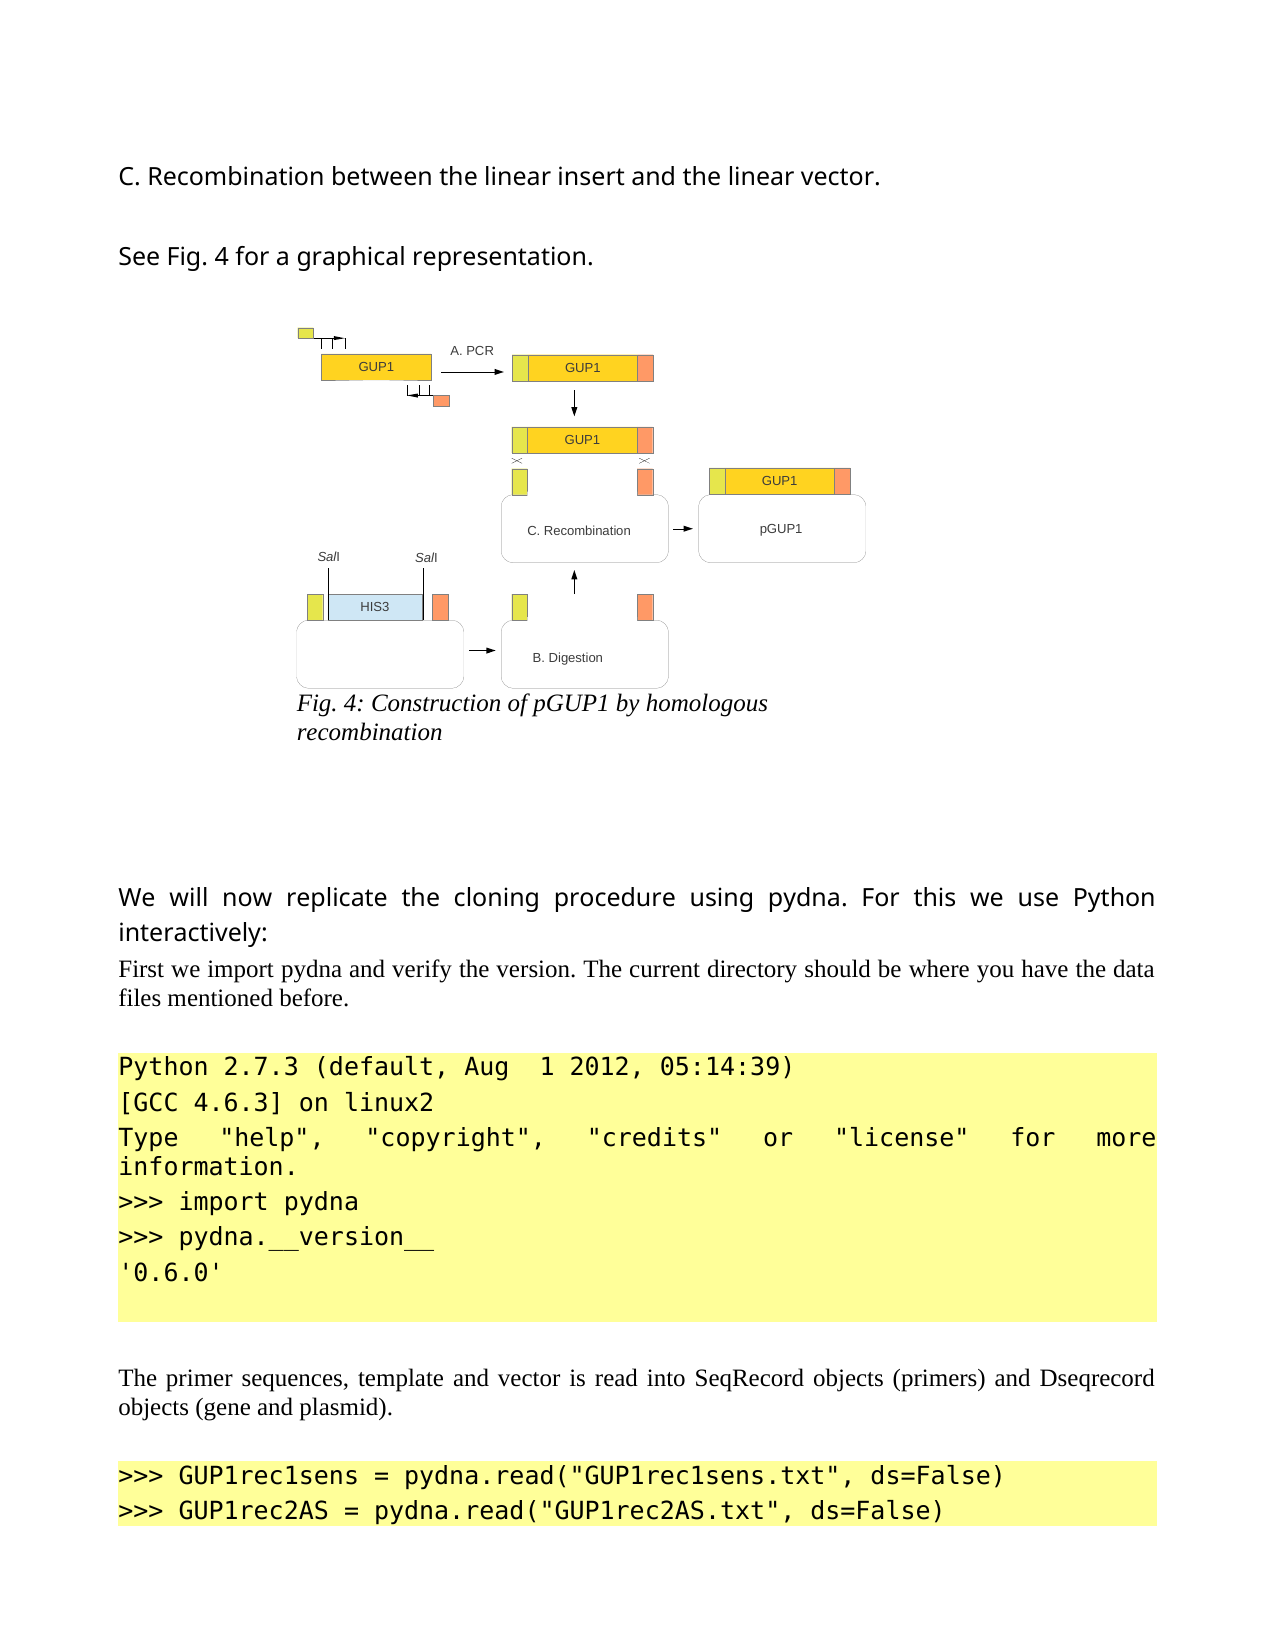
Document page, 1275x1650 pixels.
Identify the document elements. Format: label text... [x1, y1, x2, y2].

text C. Recombination between the linear insert and the linear vector. [118, 158, 1157, 192]
text >>> GUP1rec2AS = pydna.read("GUP1rec2AS.txt", ds=False) [118, 1497, 1157, 1526]
text >>> GUP1rec1sens = pydna.read("GUP1rec1sens.txt", ds=False) [118, 1461, 1157, 1491]
text Type "help", "copyright", "credits" or "license" for more information. [118, 1123, 1157, 1181]
text Fig. 4: Construction of pGUP1 by homologous recombination [297, 327, 866, 746]
text '0.6.0' [118, 1258, 1157, 1287]
text The primer sequences, template and vector is read into SeqRecord objects (primers) and Dseqrecord objects (gene and plasmid). [118, 1363, 1157, 1421]
text Python 2.7.3 (default, Aug 1 2012, 05:14:39) [118, 1053, 1157, 1082]
text We will now replicate the cloning procedure using pydna. For this we use Python interactively: [118, 880, 1157, 948]
text >>> pydna.__version__ [118, 1223, 1157, 1252]
text [GCC 4.6.3] on linux2 [118, 1088, 1157, 1117]
text See Fig. 4 for a graphical representation. [118, 238, 1157, 272]
text >>> import pydna [118, 1187, 1157, 1217]
text First we import pydna and verify the version. The current directory should be where you have the data files mentioned before. [118, 954, 1157, 1012]
